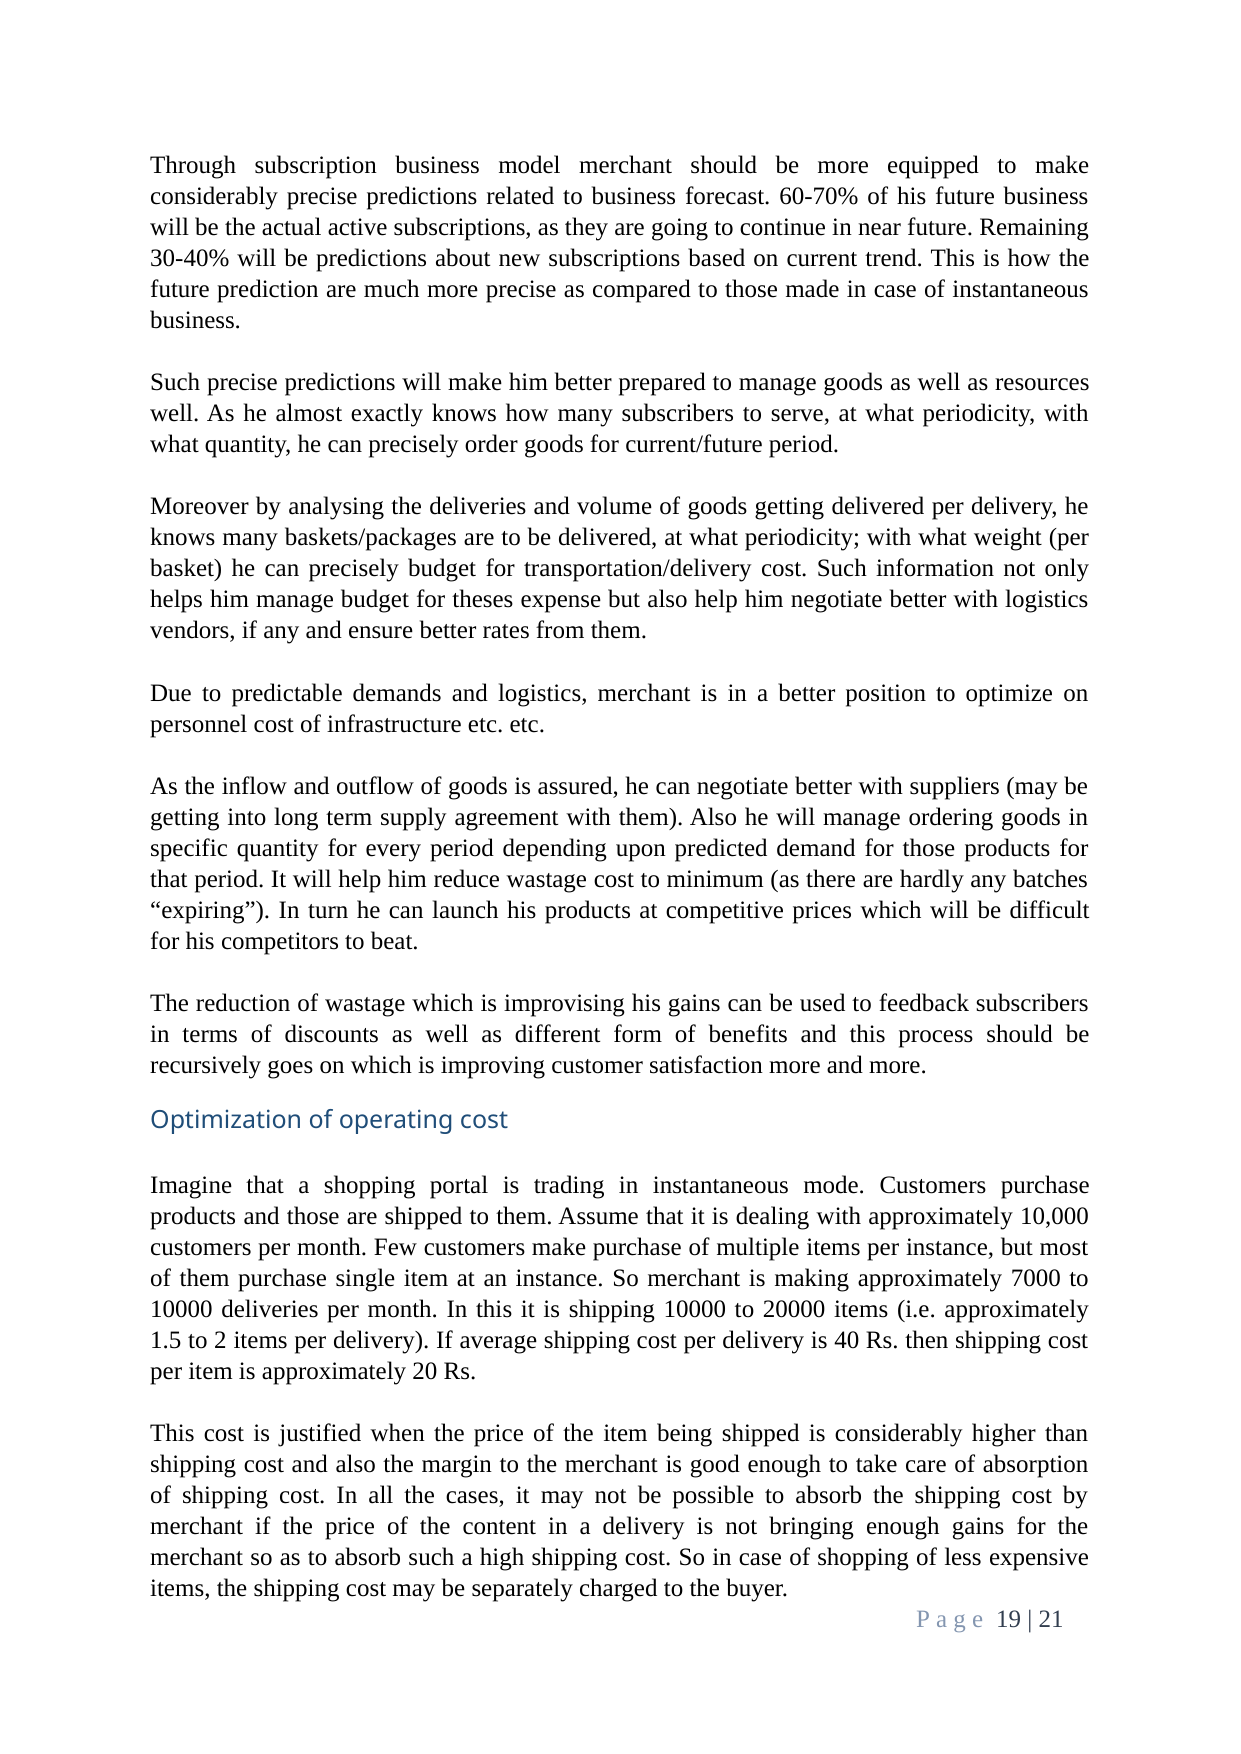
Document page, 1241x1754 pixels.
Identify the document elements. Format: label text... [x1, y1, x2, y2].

list This cost is justified when the price of the item being shipped is considerably higher than shipping cost and also the margin to the merchant is good enough to take care of absorption of shipping cost. In all the cases, it may not be possible to absorb the shipping cost by merchant if the price of the content in a delivery is not bringing enough gains for the merchant so as to absorb such a high shipping cost. So in case of shopping of less expensive items, the shipping cost may be separately charged to the buyer. [150, 1418, 1090, 1602]
list Imagine that a shopping portal is trading in instantaneous mode. Customers purchase products and those are shipped to them. Assume that it is dealing with approximately 10,000 customers per month. Few customers make purchase of multiple items per instance, but most of them purchase single item at an instance. So merchant is making approximately 7000 to 10000 deliveries per month. In this it is shipping 10000 to 20000 items (i.e. approximately 1.5 to 2 items per delivery). If average shipping cost per delivery is 40 Rs. then shipping cost per item is approximately 20 Rs. [150, 1170, 1090, 1385]
list As the inflow and outflow of goods is assured, he can negotiate better with suppliers (may be getting into long term supply agreement with them). Also he will manage ordering goods in specific quantity for every period depending upon predicted demand for those products for that period. It will help him reduce wastage cost to minimum (as there are hardly any batches “expiring”). In turn he can launch his products at competitive prices which will be difficult for his competitors to beat. [150, 771, 1090, 955]
list Such precise predictions will make him better prepared to manage goods as well as resources well. As he almost exactly knows how many subscribers to serve, at what periodicity, with what quantity, he can precisely order goods for current/future period. [150, 367, 1090, 458]
list The reduction of wastage which is improvising his gains can be used to feedback subscribers in terms of discounts as well as different form of benefits and this process should be recursively goes on which is improving customer satisfaction more and more. [150, 988, 1090, 1079]
list Through subscription business model merchant should be more equipped to make considerably precise predictions related to business forecast. 60-70% of his future business will be the actual active subscriptions, as they are going to continue in near future. Remaining 30-40% will be predictions about new subscriptions based on current trend. This is how the future prediction are much more precise as compared to those made in case of instantaneous business. [150, 150, 1090, 334]
subtitle Optimization of operating cost [150, 1102, 1090, 1136]
list Due to predictable demands and logistics, merchant is in a better position to optimize on personnel cost of infrastructure etc. etc. [150, 678, 1090, 737]
list Moreover by analysing the deliveries and volume of goods getting delivered per delivery, he knows many baskets/packages are to be delivered, at what periodicity; with what weight (per basket) he can precisely budget for transportation/delivery cost. Such information not only helps him manage budget for theses expense but also help him negotiate better with logistics vendors, if any and ensure better rates from them. [150, 491, 1090, 644]
